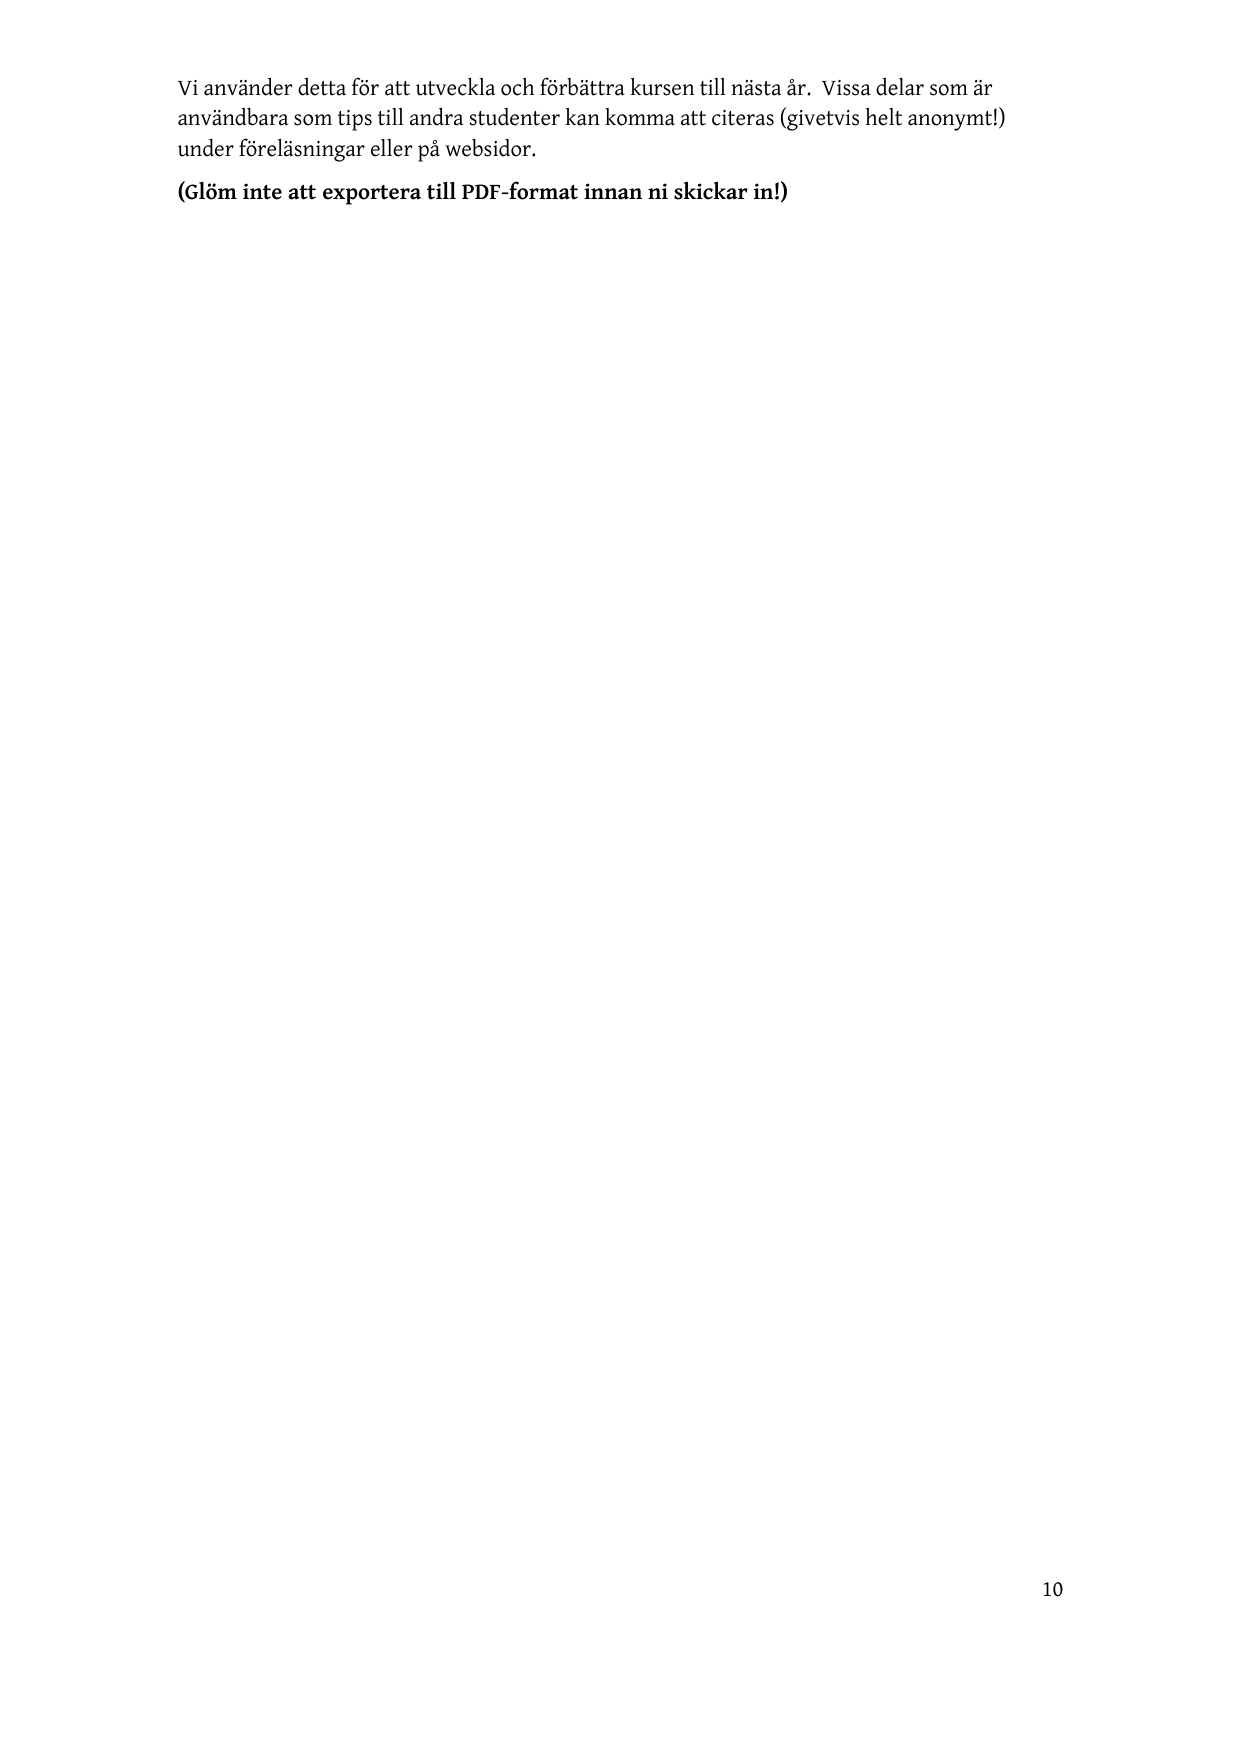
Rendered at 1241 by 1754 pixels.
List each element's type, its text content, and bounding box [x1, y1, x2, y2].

text Vi använder detta för att utveckla och förbättra kursen till nästa år. Vissa delar som är användbara som tips till andra studenter kan komma att citeras (givetvis helt anonymt!) under föreläsningar eller på websidor. [177, 75, 1063, 163]
text (Glöm inte att exportera till PDF-format innan ni skickar in!) [177, 179, 1063, 206]
